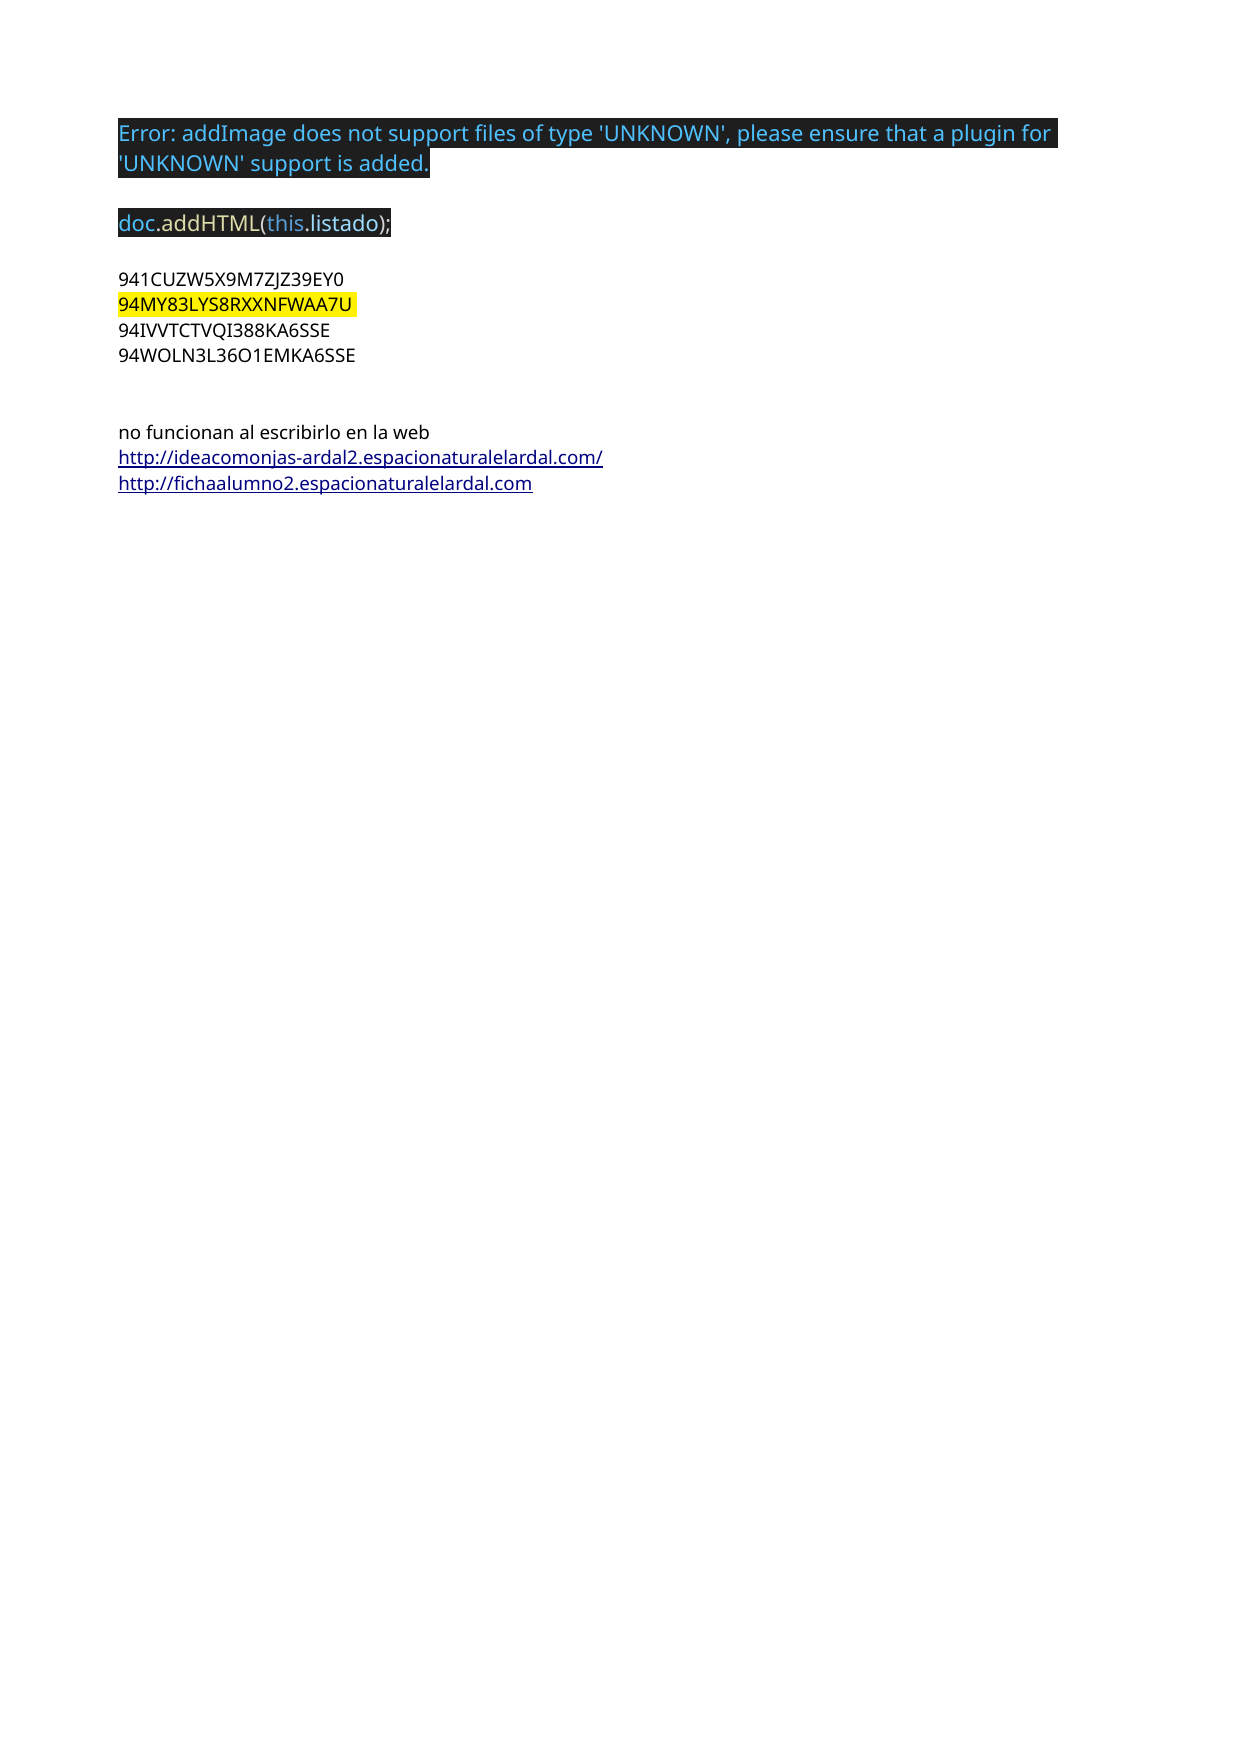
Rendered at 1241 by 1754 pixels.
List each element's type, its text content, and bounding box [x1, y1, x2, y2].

text 941CUZW5X9M7ZJZ39EY0 [118, 266, 1122, 292]
text Error: addImage does not support files of type 'UNKNOWN', please ensure that a plugin for 'UNKNOWN' support is added. [118, 118, 1122, 178]
text 94MY83LYS8RXXNFWAA7U [118, 292, 1122, 317]
text http://ideacomonjas-ardal2.espacionaturalelardal.com/ [118, 445, 1122, 470]
text 94IVVTCTVQI388KA6SSE [118, 317, 1122, 343]
text 94WOLN3L36O1EMKA6SSE [118, 343, 1122, 368]
text no funcionan al escribirlo en la web [118, 419, 1122, 445]
text doc.addHTML(this.listado); [118, 207, 1122, 237]
text http://fichaalumno2.espacionaturalelardal.com [118, 470, 1122, 496]
